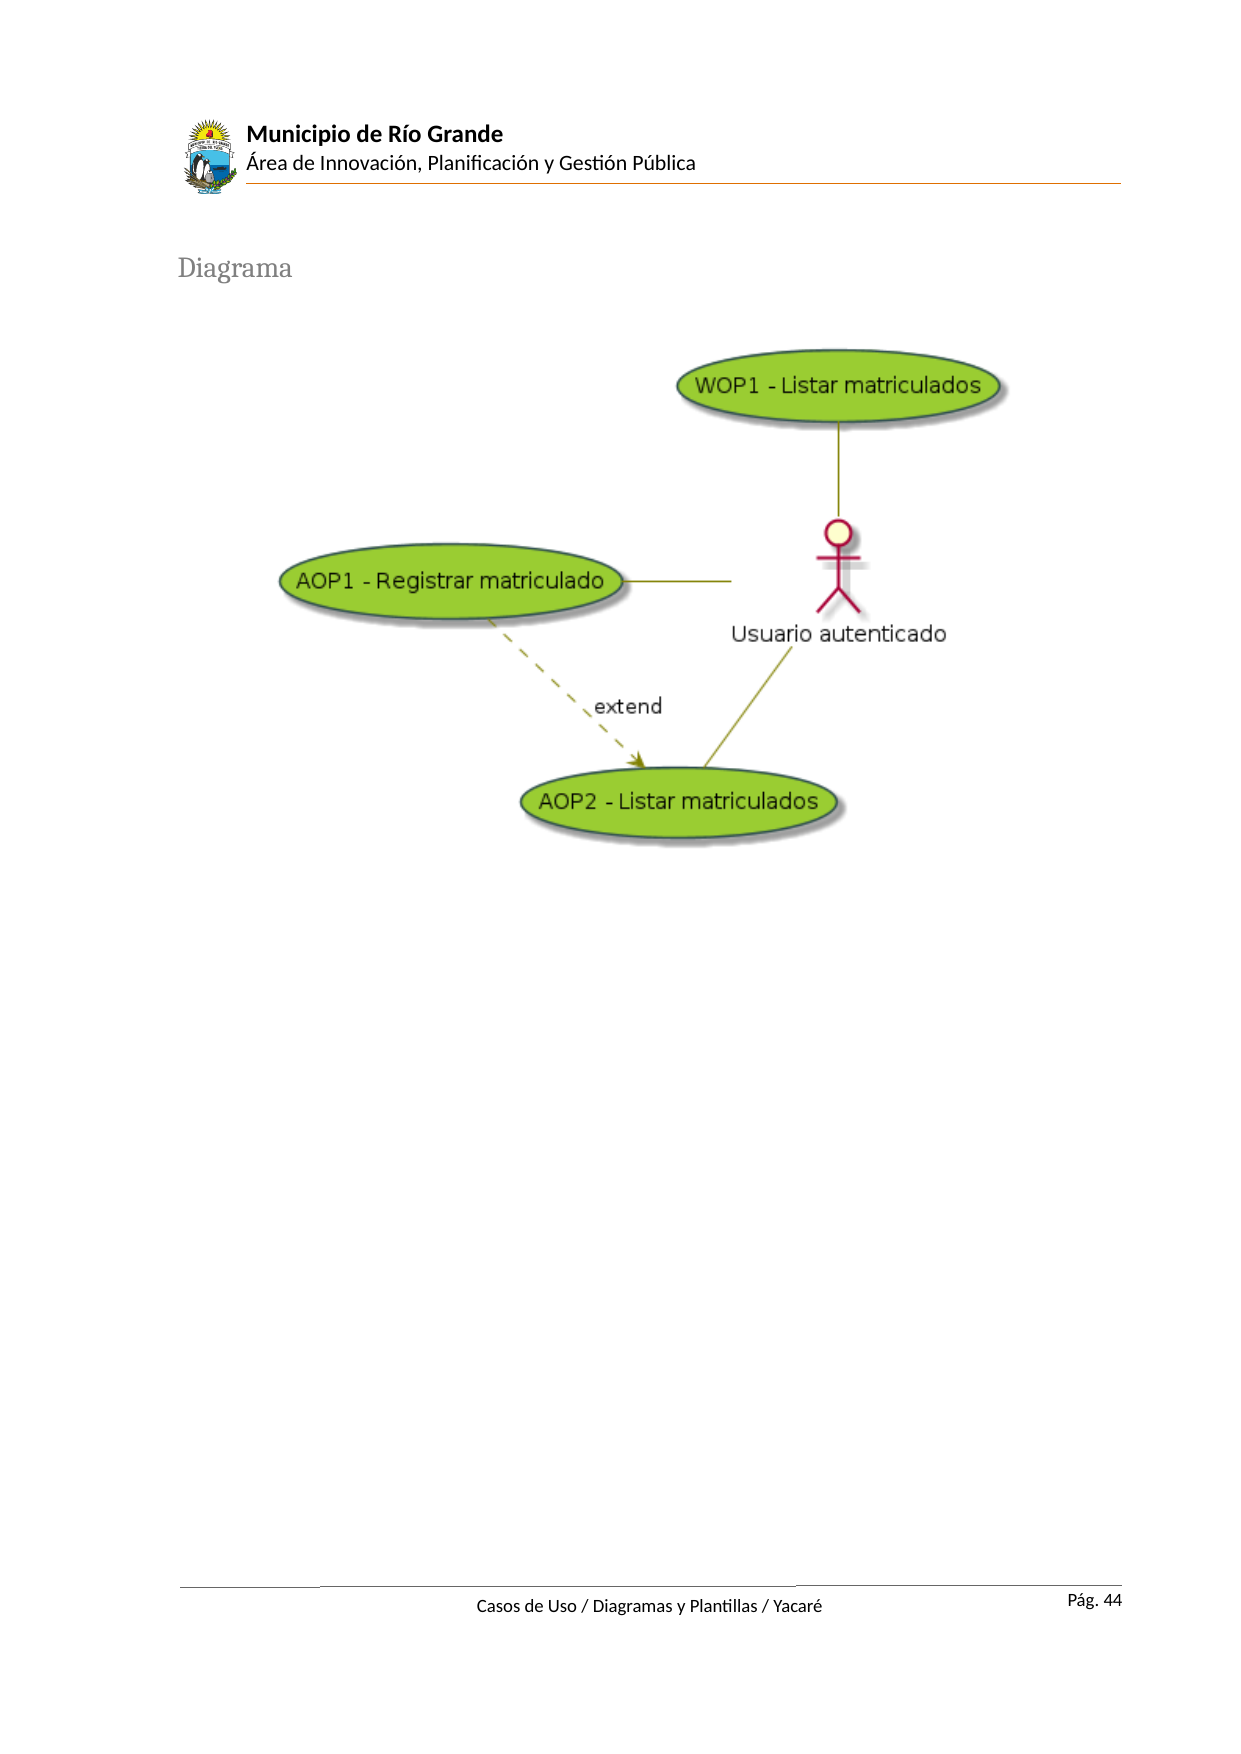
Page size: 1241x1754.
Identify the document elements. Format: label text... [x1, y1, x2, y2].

picture [270, 337, 1029, 853]
subtitle Diagrama [177, 251, 1122, 284]
